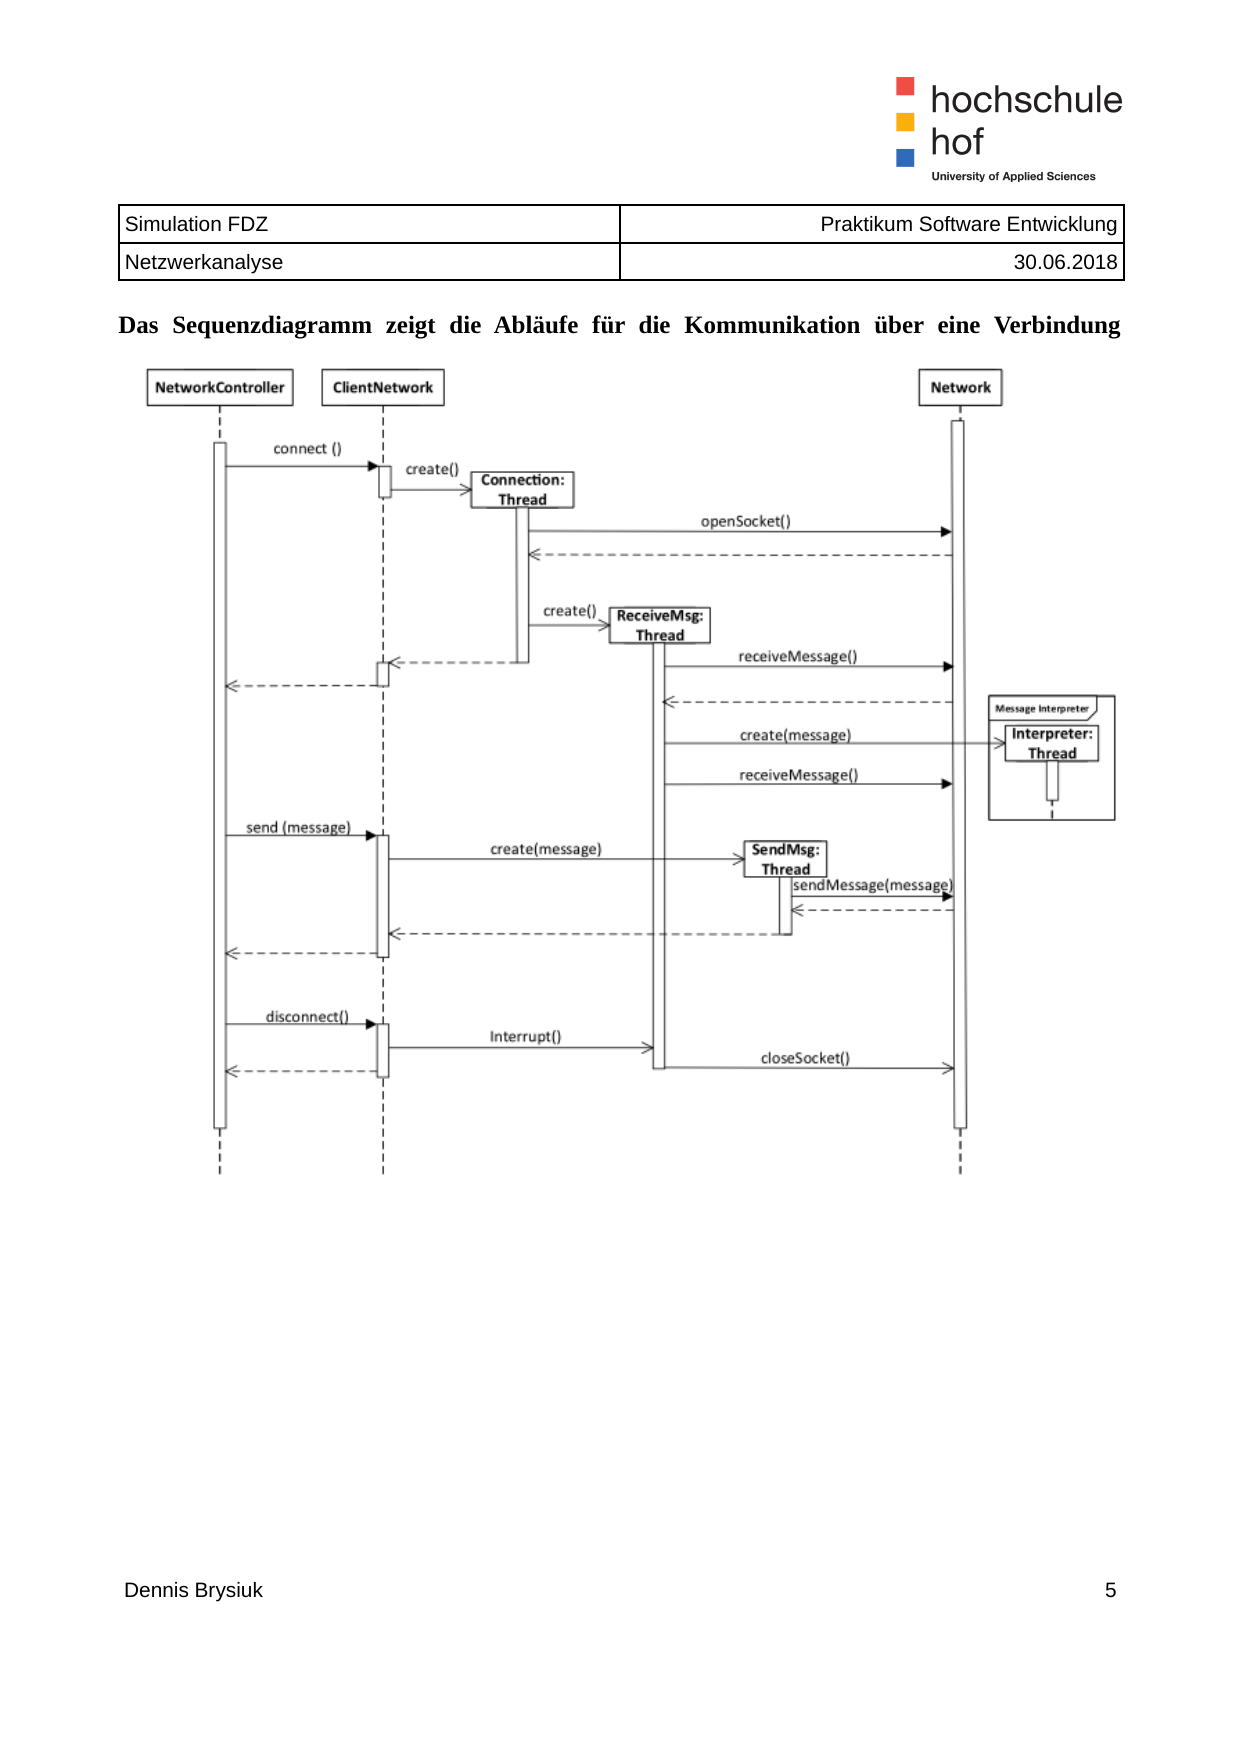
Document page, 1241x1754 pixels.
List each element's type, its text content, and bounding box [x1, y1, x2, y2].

picture [118, 344, 1123, 1187]
text Das Sequenzdiagramm zeigt die Abläufe für die Kommunikation über eine Verbindung [118, 310, 1122, 344]
picture [896, 77, 1122, 182]
